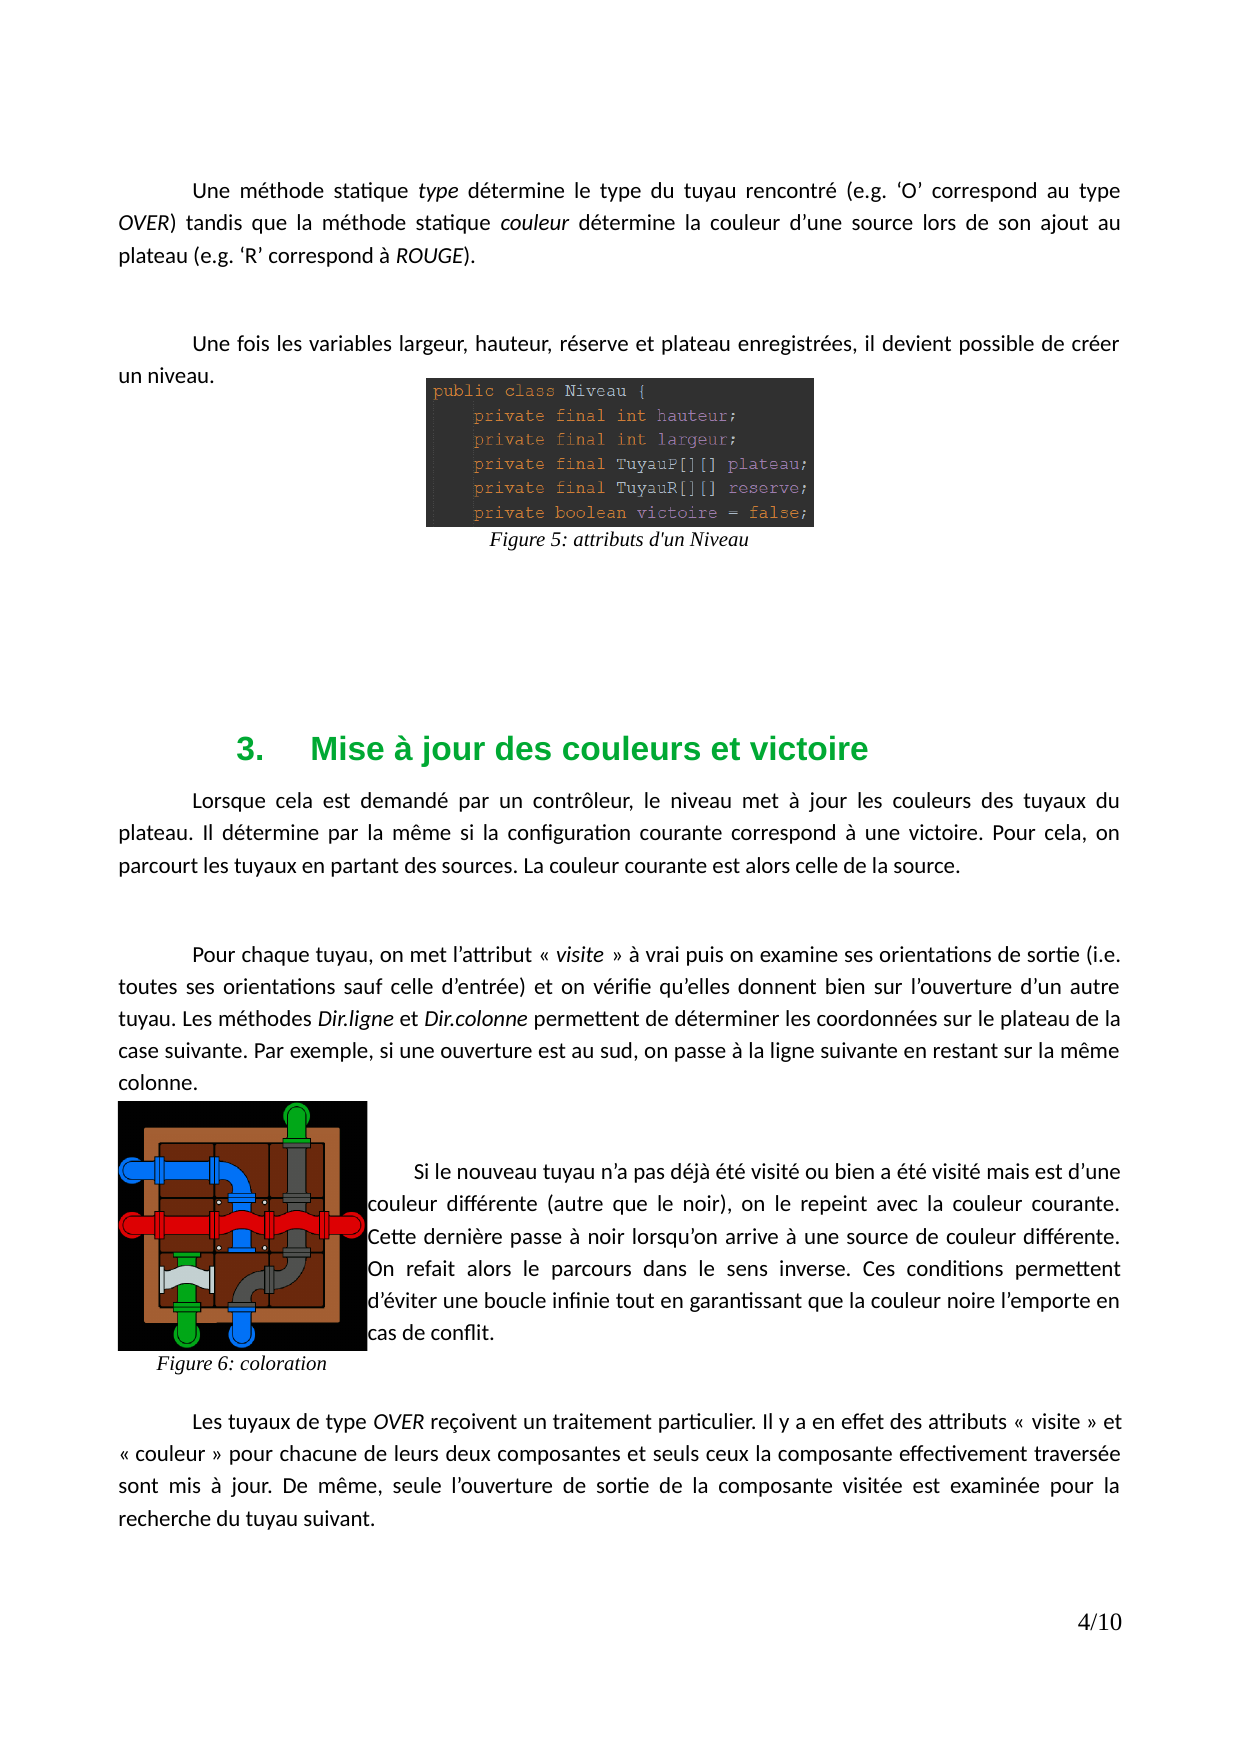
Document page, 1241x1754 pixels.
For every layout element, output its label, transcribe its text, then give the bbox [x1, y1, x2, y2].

text Pour chaque tuyau, on met l’attribut « visite » à vrai puis on examine ses orientations de sortie (i.e. toutes ses orientations sauf celle d’entrée) et on vérifie qu’elles donnent bien sur l’ouverture d’un autre tuyau. Les méthodes Dir.ligne et Dir.colonne permettent de déterminer les coordonnées sur le plateau de la case suivante. Par exemple, si une ouverture est au sud, on passe à la ligne suivante en restant sur la même colonne. [118, 940, 1122, 1096]
picture [117, 1101, 368, 1351]
text Une méthode statique type détermine le type du tuyau rencontré (e.g. ‘O’ correspond au type OVER) tandis que la méthode statique couleur détermine la couleur d’une source lors de son ajout au plateau (e.g. ‘R’ correspond à ROUGE). [118, 176, 1122, 269]
text Figure 6: coloration [118, 1351, 367, 1375]
text Une fois les variables largeur, hauteur, réserve et plateau enregistrées, il devient possible de créer un niveau. [118, 329, 1122, 389]
text Si le nouveau tuyau n’a pas déjà été visité ou bien a été visité mais est d’une couleur différente (autre que le noir), on le repeint avec la couleur courante. Cette dernière passe à noir lorsqu’on arrive à une source de couleur différente. On refait alors le parcours dans le sens inverse. Ces conditions permettent d’éviter une boucle infinie tout en garantissant que la couleur noire l’emporte en cas de conflit. [368, 1157, 1122, 1346]
subtitle Mise à jour des couleurs et victoire [236, 729, 1122, 768]
text Lorsque cela est demandé par un contrôleur, le niveau met à jour les couleurs des tuyaux du plateau. Il détermine par la même si la configuration courante correspond à une victoire. Pour cela, on parcourt les tuyaux en partant des sources. La couleur courante est alors celle de la source. [118, 786, 1122, 879]
text Figure 5: attributs d'un Niveau [426, 527, 814, 551]
text Les tuyaux de type OVER reçoivent un traitement particulier. Il y a en effet des attributs « visite » et « couleur » pour chacune de leurs deux composantes et seuls ceux la composante effectivement traversée sont mis à jour. De même, seule l’ouverture de sortie de la composante visitée est examinée pour la recherche du tuyau suivant. [118, 1407, 1122, 1532]
picture [426, 378, 814, 527]
